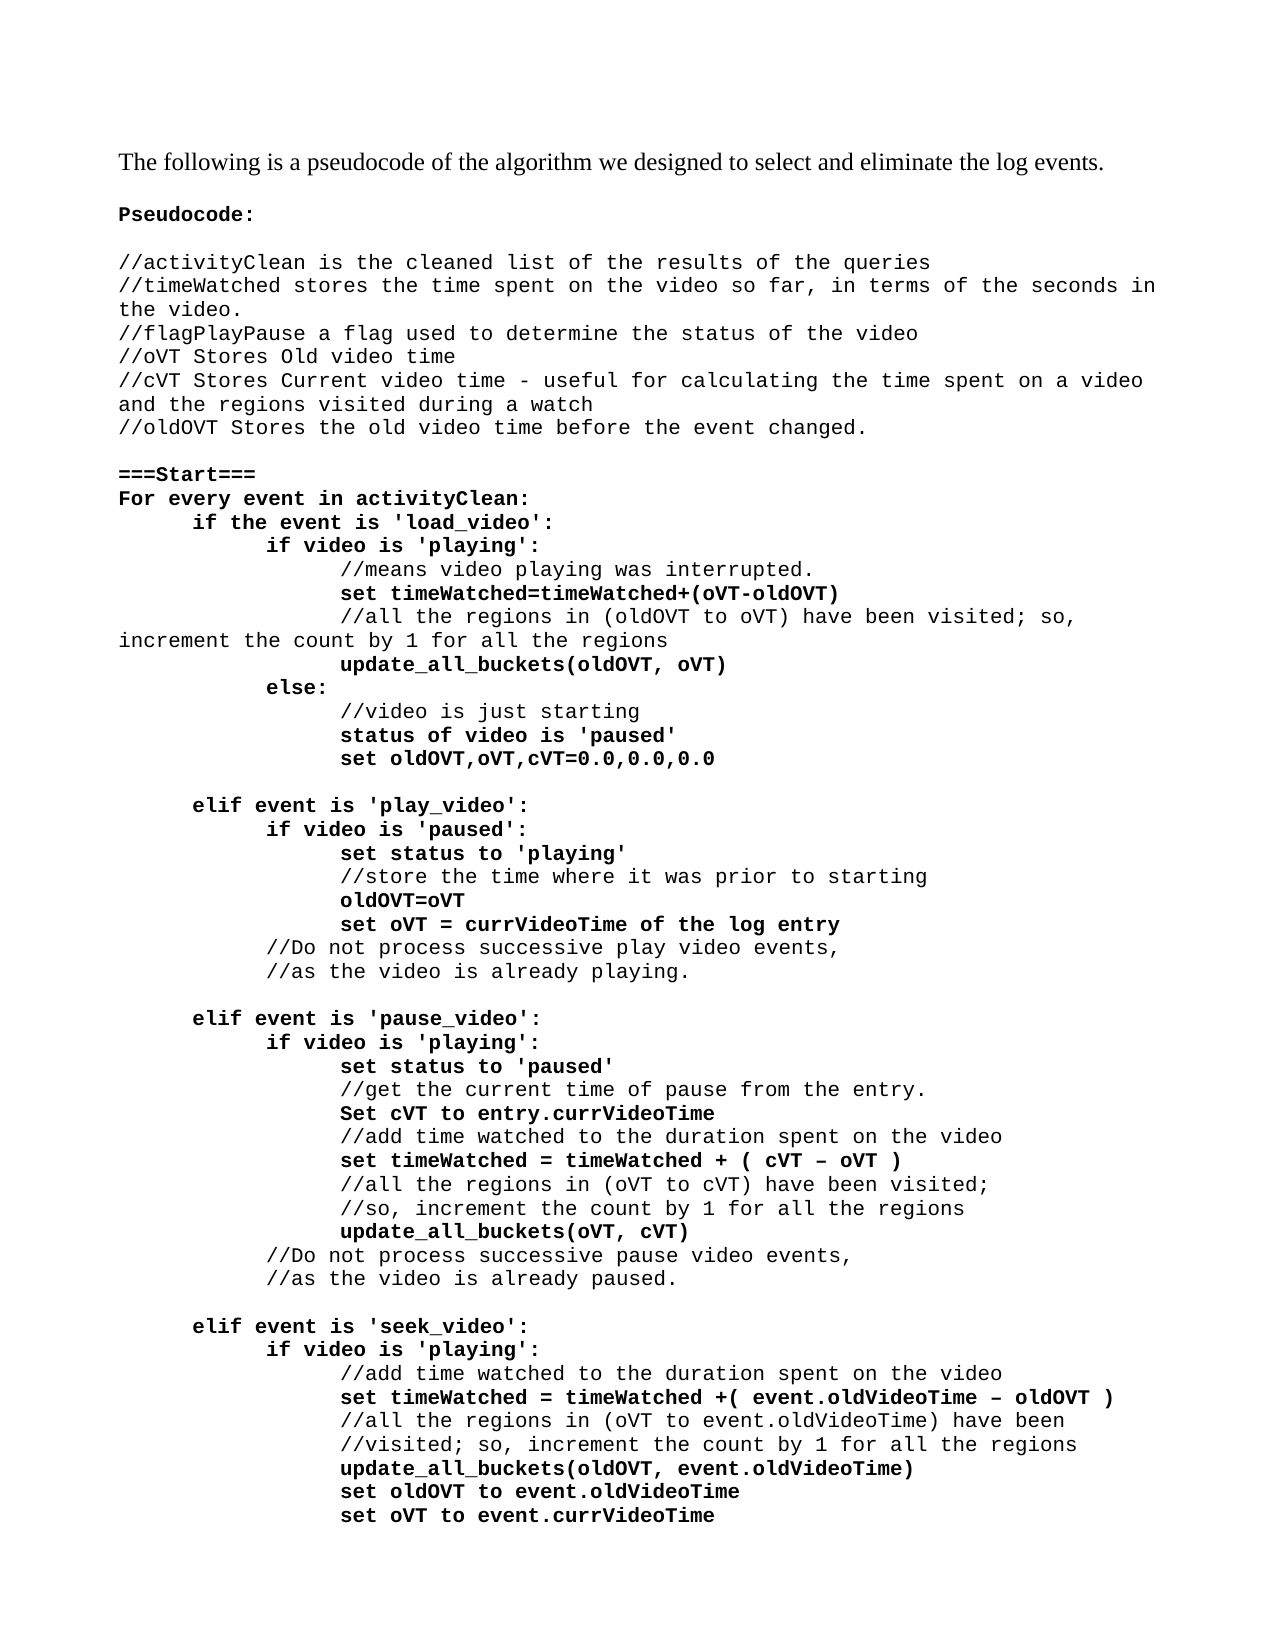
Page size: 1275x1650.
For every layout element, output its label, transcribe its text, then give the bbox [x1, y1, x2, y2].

text Set cVT to entry.currVideoTime [118, 1103, 1157, 1127]
text //as the video is already paused. [118, 1268, 1157, 1292]
text //get the current time of pause from the entry. [118, 1079, 1157, 1103]
text set status to 'playing' [118, 843, 1157, 866]
text ===Start=== [118, 464, 1157, 488]
text //store the time where it was prior to starting [118, 866, 1157, 890]
text //means video playing was interrupted. [118, 559, 1157, 583]
text //activityClean is the cleaned list of the results of the queries [118, 252, 1157, 275]
text For every event in activityClean: [118, 488, 1157, 512]
text set oldOVT to event.oldVideoTime [118, 1481, 1157, 1505]
text set status to 'paused' [118, 1056, 1157, 1079]
text set timeWatched = timeWatched + ( cVT – oVT ) [118, 1150, 1157, 1174]
text //timeWatched stores the time spent on the video so far, in terms of the seconds in the video. [118, 275, 1157, 323]
text //Do not process successive play video events, [118, 937, 1157, 961]
text //video is just starting [118, 701, 1157, 724]
text //Do not process successive pause video events, [118, 1245, 1157, 1268]
text //add time watched to the duration spent on the video [118, 1363, 1157, 1387]
text set oldOVT,oVT,cVT=0.0,0.0,0.0 [118, 748, 1157, 772]
text //visited; so, increment the count by 1 for all the regions [118, 1434, 1157, 1458]
text elif event is 'play_video': [118, 796, 1157, 819]
text //flagPlayPause a flag used to determine the status of the video [118, 323, 1157, 346]
text status of video is 'paused' [118, 724, 1157, 748]
text set timeWatched = timeWatched +( event.oldVideoTime – oldOVT ) [118, 1387, 1157, 1410]
text //so, increment the count by 1 for all the regions [118, 1197, 1157, 1221]
text elif event is 'pause_video': [118, 1008, 1157, 1032]
text oldOVT=oVT [118, 890, 1157, 914]
text //all the regions in (oVT to cVT) have been visited; [118, 1174, 1157, 1197]
text if video is 'playing': [118, 1339, 1157, 1363]
text //as the video is already playing. [118, 961, 1157, 985]
text if the event is 'load_video': [118, 512, 1157, 535]
text update_all_buckets(oldOVT, oVT) [118, 654, 1157, 677]
text update_all_buckets(oVT, cVT) [118, 1221, 1157, 1245]
text Pseudocode: [118, 204, 1157, 228]
text set oVT to event.currVideoTime [118, 1505, 1157, 1528]
text elif event is 'seek_video': [118, 1316, 1157, 1339]
text //all the regions in (oVT to event.oldVideoTime) have been [118, 1410, 1157, 1434]
text if video is 'playing': [118, 1032, 1157, 1056]
text set timeWatched=timeWatched+(oVT-oldOVT) [118, 583, 1157, 606]
text if video is 'playing': [118, 535, 1157, 559]
text set oVT = currVideoTime of the log entry [118, 914, 1157, 937]
text //all the regions in (oldOVT to oVT) have been visited; so, increment the count by 1 for all the regions [118, 606, 1157, 654]
text update_all_buckets(oldOVT, event.oldVideoTime) [118, 1458, 1157, 1481]
text //cVT Stores Current video time - useful for calculating the time spent on a video and the regions visited during a watch [118, 370, 1157, 417]
text The following is a pseudocode of the algorithm we designed to select and eliminate the log events. [118, 147, 1157, 176]
text //add time watched to the duration spent on the video [118, 1127, 1157, 1150]
text else: [118, 677, 1157, 701]
text //oldOVT Stores the old video time before the event changed. [118, 417, 1157, 441]
text if video is 'paused': [118, 819, 1157, 843]
text //oVT Stores Old video time [118, 346, 1157, 370]
